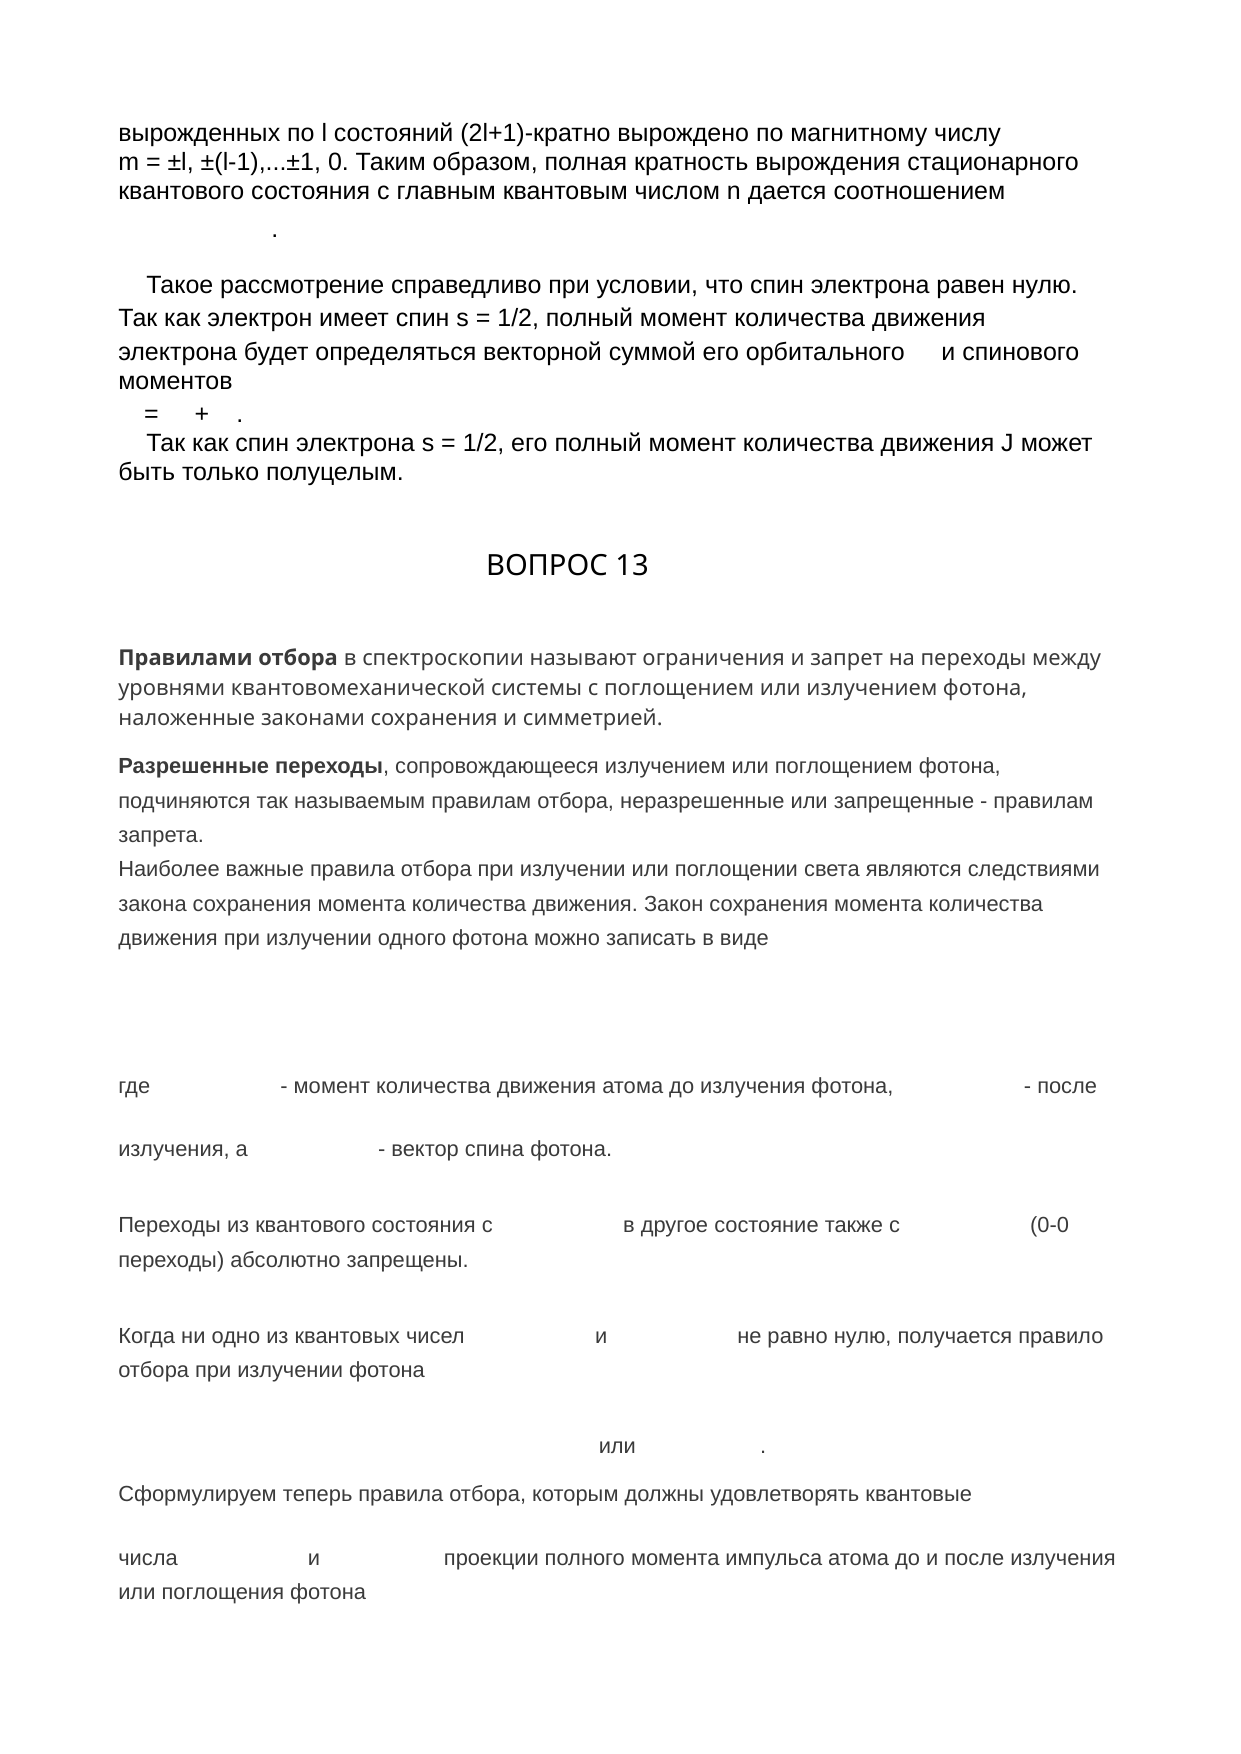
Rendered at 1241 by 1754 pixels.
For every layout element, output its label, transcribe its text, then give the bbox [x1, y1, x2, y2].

text Сформулируем теперь правила отбора, которым должны удовлетворять квантовые числа и проекции полного момента импульса атома до и после излучения или поглощения фотона [118, 1472, 1122, 1604]
text или . [118, 1395, 1122, 1459]
text ВОПРОС 13 [118, 544, 1122, 583]
text Правилами отбора в спектроскопии называют ограничения и запрет на переходы между уровнями квантовомеханической системы с поглощением или излучением фотона, наложенные законами сохранения и симметрией. [118, 642, 1122, 731]
text Когда ни одно из квантовых чисел и не равно нулю, получается правило отбора при излучении фотона [118, 1284, 1122, 1382]
text где - момент количества движения атома до излучения фотона, - после излучения, а - вектор спина фотона. [118, 1034, 1122, 1161]
text Наиболее важные правила отбора при излучении или поглощении света являются следствиями закона сохранения момента количества движения. Закон сохранения момента количества движения при излучении одного фотона можно записать в виде [118, 847, 1122, 950]
text Переходы из квантового состояния с в другое состояние также с (0-0 переходы) абсолютно запрещены. [118, 1174, 1122, 1272]
text Разрешенные переходы, сопровождающееся излучением или поглощением фотона, подчиняются так называемым правилам отбора, неразрешенные или запрещенные - правилам запрета. [118, 744, 1122, 847]
text вырожденных по l состояний (2l+1)-кратно вырождено по магнитному числу m = ±l, ±(l-1),...±1, 0. Таким образом, полная кратность вырождения стационарного квантового состояния с главным квантовым числом n дается соотношением. Такое рассмотрение справедливо при условии, что спин электрона равен нулю. Так как электрон имеет спин s = 1/2, полный момент количества движения электрона будет определяться векторной суммой его орбитального и спинового моментов = + . Так как спин электрона s = 1/2, его полный момент количества движения J может быть только полуцелым. [118, 118, 1122, 485]
